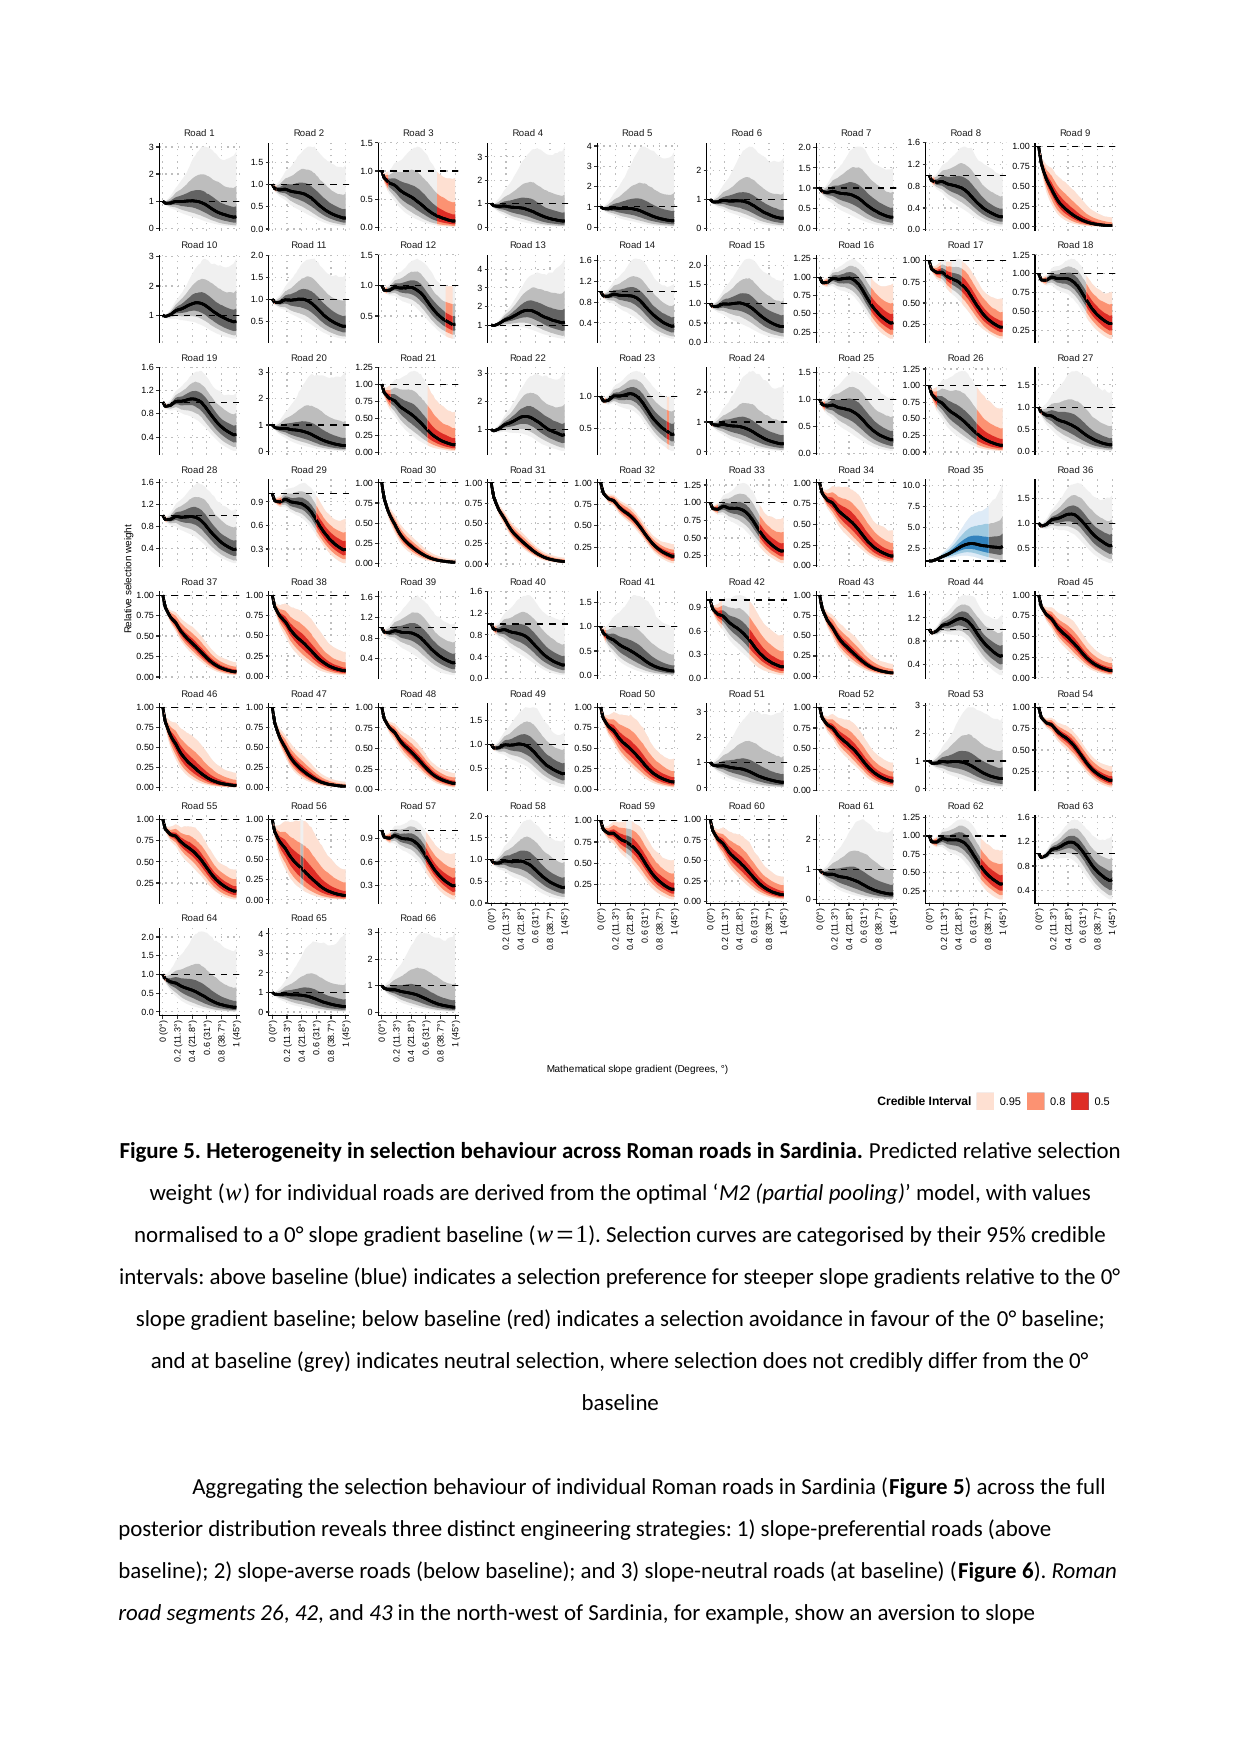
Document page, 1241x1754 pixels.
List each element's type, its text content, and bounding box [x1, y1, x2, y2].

text Figure 5. Heterogeneity in selection behaviour across Roman roads in Sardinia. Predicted relative selection weight () for individual roads are derived from the optimal ‘M2 (partial pooling)’ model, with values normalised to a 0° slope gradient baseline (). Selection curves are categorised by their 95% credible intervals: above baseline (blue) indicates a selection preference for steeper slope gradients relative to the 0° slope gradient baseline; below baseline (red) indicates a selection avoidance in favour of the 0° baseline; and at baseline (grey) indicates neutral selection, where selection does not credibly differ from the 0° baseline [118, 1122, 1122, 1416]
text Aggregating the selection behaviour of individual Roman roads in Sardinia (Figure 5) across the full posterior distribution reveals three distinct engineering strategies: 1) slope-preferential roads (above baseline); 2) slope-averse roads (below baseline); and 3) slope-neutral roads (at baseline) (Figure 6). Roman road segments 26, 42, and 43 in the north-west of Sardinia, for example, show an aversion to slope [118, 1472, 1122, 1626]
